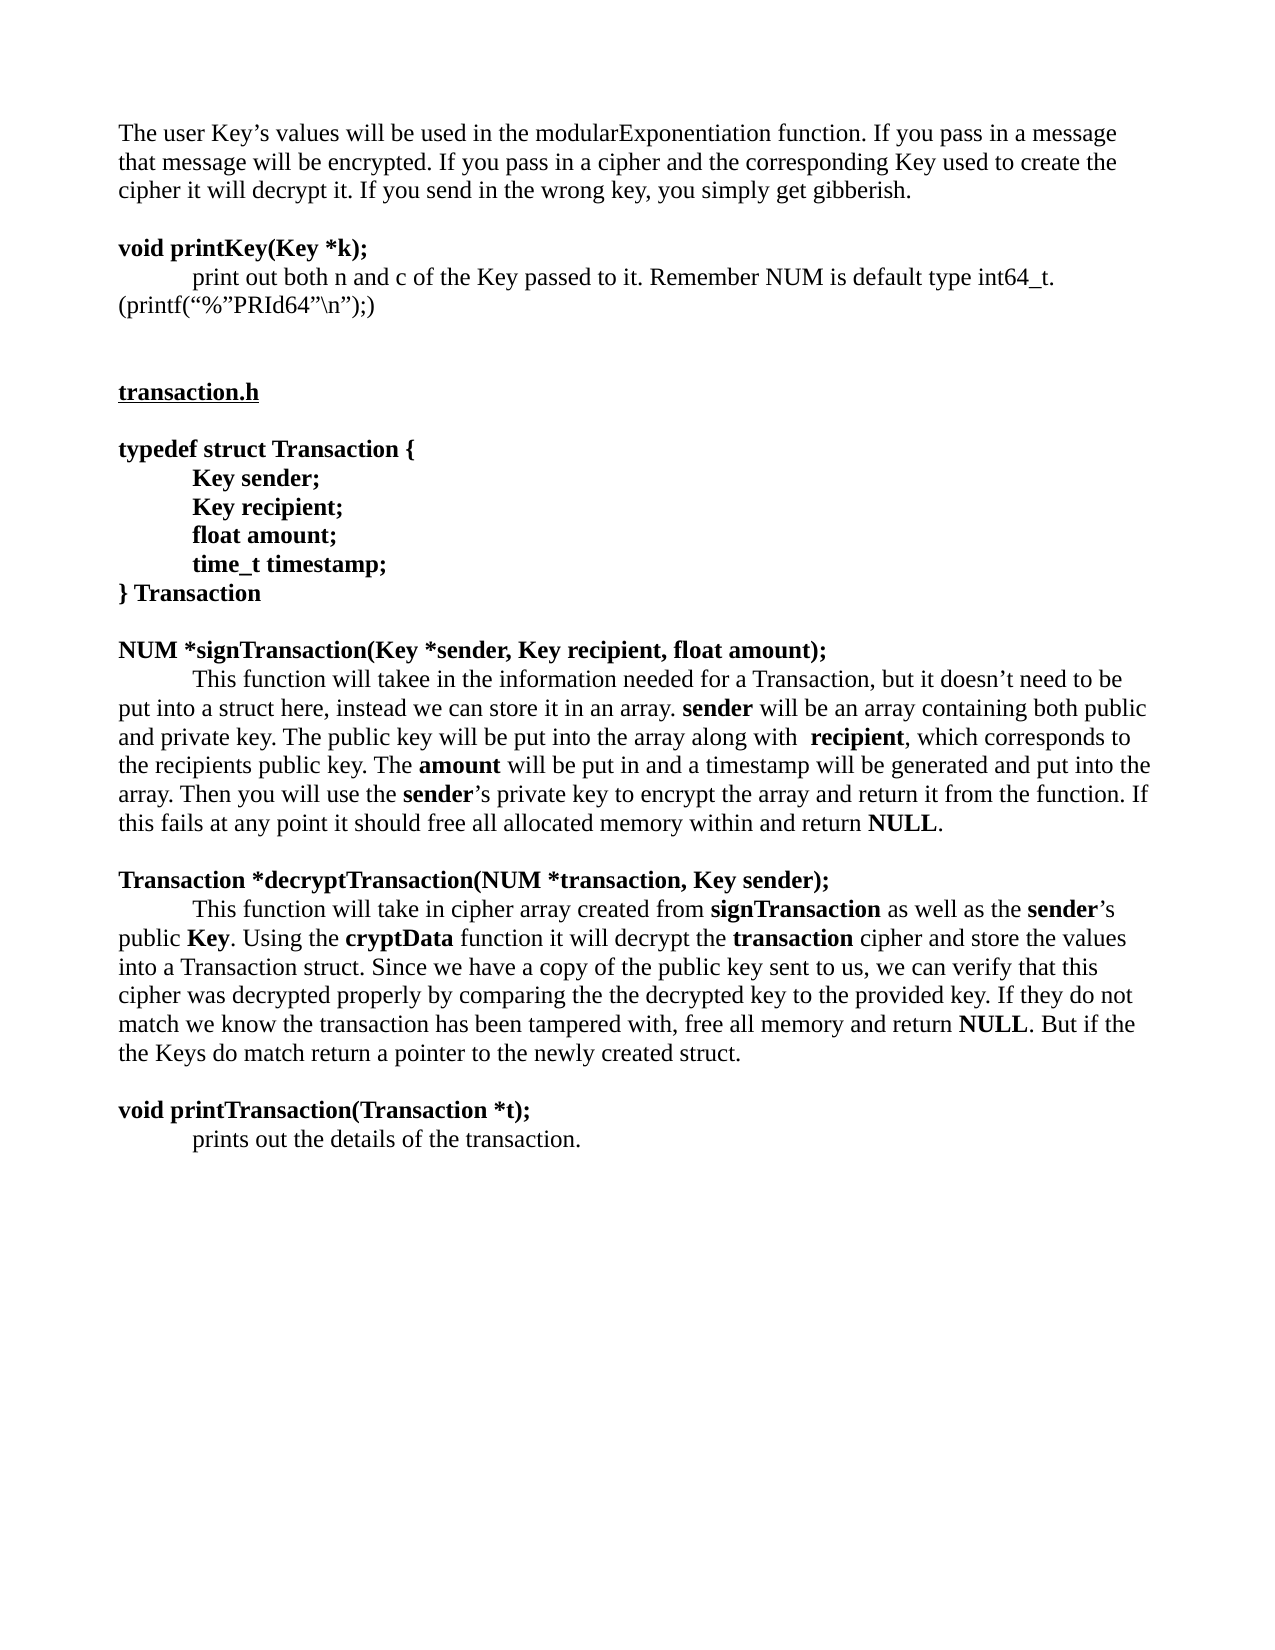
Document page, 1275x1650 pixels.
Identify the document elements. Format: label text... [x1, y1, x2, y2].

text } Transaction [118, 578, 1157, 607]
text transaction.h [118, 377, 1157, 406]
text This function will take in cipher array created from signTransaction as well as the sender’s public Key. Using the cryptData function it will decrypt the transaction cipher and store the values into a Transaction struct. Since we have a copy of the public key sent to us, we can verify that this cipher was decrypted properly by comparing the the decrypted key to the provided key. If they do not match we know the transaction has been tampered with, free all memory and return NULL. But if the the Keys do match return a pointer to the newly created struct. [118, 894, 1157, 1067]
text prints out the details of the transaction. [118, 1124, 1157, 1153]
text float amount; [118, 521, 1157, 549]
text void printTransaction(Transaction *t); [118, 1096, 1157, 1124]
text void printKey(Key *k); [118, 233, 1157, 262]
text typedef struct Transaction { [118, 434, 1157, 463]
text print out both n and c of the Key passed to it. Remember NUM is default type int64_t. (printf(“%”PRId64”\n”);) [118, 262, 1157, 319]
text NUM *signTransaction(Key *sender, Key recipient, float amount); [118, 636, 1157, 664]
text Key sender; [118, 463, 1157, 492]
text This function will takee in the information needed for a Transaction, but it doesn’t need to be put into a struct here, instead we can store it in an array. sender will be an array containing both public and private key. The public key will be put into the array along with recipient, which corresponds to the recipients public key. The amount will be put in and a timestamp will be generated and put into the array. Then you will use the sender’s private key to encrypt the array and return it from the function. If this fails at any point it should free all allocated memory within and return NULL. [118, 664, 1157, 837]
text time_t timestamp; [118, 549, 1157, 578]
text Key recipient; [118, 492, 1157, 521]
text The user Key’s values will be used in the modularExponentiation function. If you pass in a message that message will be encrypted. If you pass in a cipher and the corresponding Key used to create the cipher it will decrypt it. If you send in the wrong key, you simply get gibberish. [118, 118, 1157, 204]
text Transaction *decryptTransaction(NUM *transaction, Key sender); [118, 866, 1157, 894]
